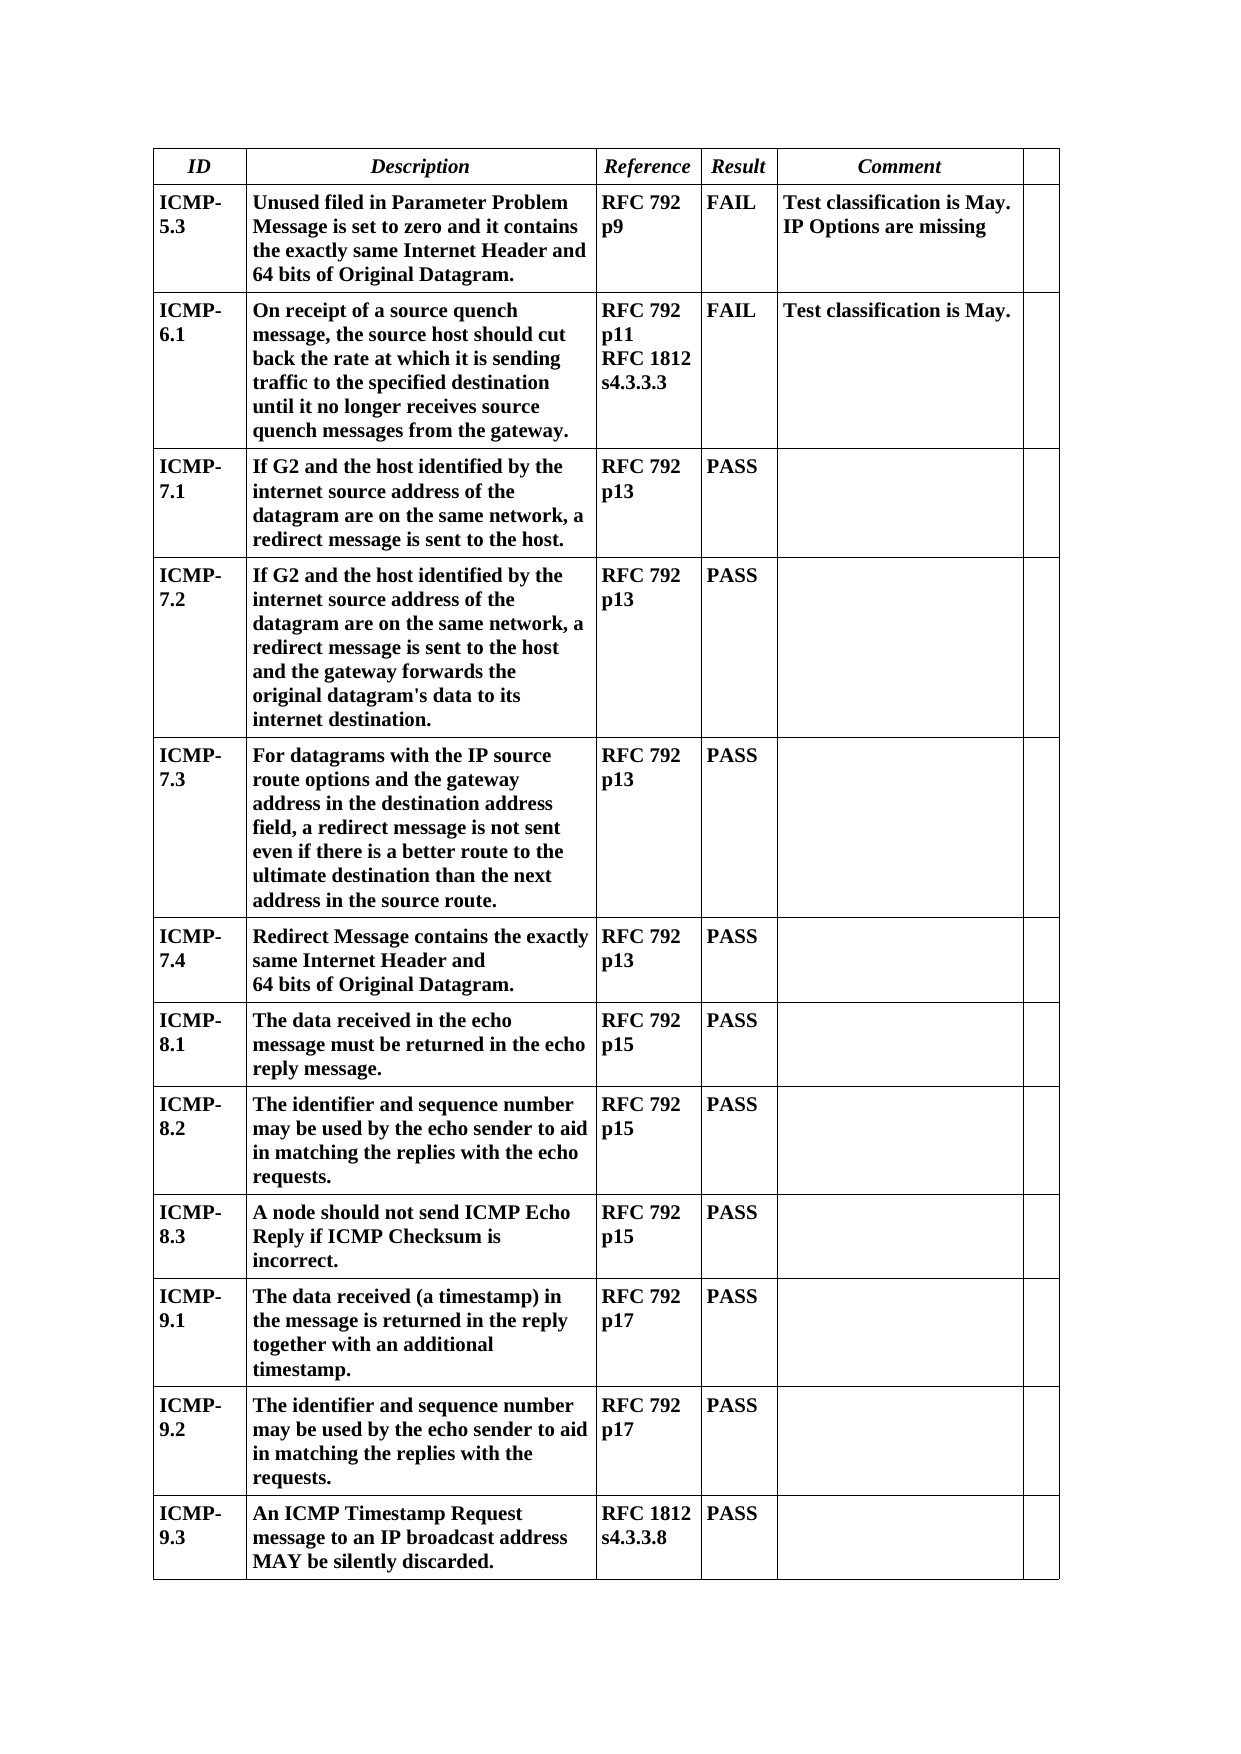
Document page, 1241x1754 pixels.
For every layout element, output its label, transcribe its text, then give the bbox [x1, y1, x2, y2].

table_cell [1024, 293, 1059, 448]
table_cell RFC 792 p13 [597, 738, 701, 917]
table_cell RFC 792 p17 [597, 1279, 701, 1386]
table_cell [778, 449, 1023, 556]
table_cell ICMP-7.4 [154, 918, 246, 1001]
table_cell An ICMP Timestamp Request message to an IP broadcast address MAY be silently discarded. [247, 1496, 596, 1579]
table_cell [1024, 738, 1059, 917]
table_cell ICMP-5.3 [154, 185, 246, 292]
table_cell [1024, 185, 1059, 292]
table_cell [1024, 558, 1059, 737]
table_cell [778, 738, 1023, 917]
table_cell [778, 558, 1023, 737]
table_cell RFC 792 p15 [597, 1087, 701, 1194]
table_cell PASS [702, 1496, 777, 1579]
table_cell [778, 1195, 1023, 1278]
table_cell [1024, 1195, 1059, 1278]
table_cell If G2 and the host identified by the internet source address of the datagram are on the same network, a redirect message is sent to the host. [247, 449, 596, 556]
table_header Reference [597, 149, 701, 184]
table_header Description [247, 149, 596, 184]
table_cell RFC 792 p17 [597, 1387, 701, 1494]
table_cell Test classification is May. IP Options are missing [778, 185, 1023, 292]
table_cell PASS [702, 1003, 777, 1086]
table_cell [1024, 918, 1059, 1001]
table_cell FAIL [702, 185, 777, 292]
table_cell ICMP-8.2 [154, 1087, 246, 1194]
table_cell PASS [702, 1387, 777, 1494]
table_cell RFC 792 p9 [597, 185, 701, 292]
table_cell FAIL [702, 293, 777, 448]
table_cell [1024, 1496, 1059, 1579]
table_cell [778, 1087, 1023, 1194]
table_cell RFC 792 p15 [597, 1003, 701, 1086]
table_cell If G2 and the host identified by the internet source address of the datagram are on the same network, a redirect message is sent to the host and the gateway forwards the original datagram's data to its internet destination. [247, 558, 596, 737]
table_header [1024, 149, 1059, 184]
table_cell ICMP-7.2 [154, 558, 246, 737]
table_cell ICMP-6.1 [154, 293, 246, 448]
table_cell PASS [702, 738, 777, 917]
table_cell [778, 1387, 1023, 1494]
table_cell PASS [702, 449, 777, 556]
table_cell [778, 918, 1023, 1001]
table_cell RFC 792 p11 RFC 1812 s4.3.3.3 [597, 293, 701, 448]
table_cell ICMP-9.1 [154, 1279, 246, 1386]
table_cell Test classification is May. [778, 293, 1023, 448]
table_cell On receipt of a source quench message, the source host should cut back the rate at which it is sending traffic to the specified destination until it no longer receives source quench messages from the gateway. [247, 293, 596, 448]
table_cell RFC 792 p13 [597, 449, 701, 556]
table_cell ICMP-7.3 [154, 738, 246, 917]
table_cell PASS [702, 1195, 777, 1278]
table_cell ICMP-9.2 [154, 1387, 246, 1494]
table_cell The identifier and sequence number may be used by the echo sender to aid in matching the replies with the requests. [247, 1387, 596, 1494]
table_cell The identifier and sequence number may be used by the echo sender to aid in matching the replies with the echo requests. [247, 1087, 596, 1194]
table_cell ICMP-8.1 [154, 1003, 246, 1086]
table_cell [1024, 1003, 1059, 1086]
table_header Comment [778, 149, 1023, 184]
table_cell RFC 792 p13 [597, 918, 701, 1001]
table_cell PASS [702, 918, 777, 1001]
table_cell [1024, 1279, 1059, 1386]
table_cell [1024, 1387, 1059, 1494]
table_cell ICMP-9.3 [154, 1496, 246, 1579]
table_cell Unused filed in Parameter Problem Message is set to zero and it contains the exactly same Internet Header and 64 bits of Original Datagram. [247, 185, 596, 292]
table_cell For datagrams with the IP source route options and the gateway address in the destination address field, a redirect message is not sent even if there is a better route to the ultimate destination than the next address in the source route. [247, 738, 596, 917]
table_cell [1024, 1087, 1059, 1194]
table_cell RFC 1812 s4.3.3.8 [597, 1496, 701, 1579]
table_cell ICMP-8.3 [154, 1195, 246, 1278]
table_cell RFC 792 p15 [597, 1195, 701, 1278]
table_cell RFC 792 p13 [597, 558, 701, 737]
table_header Result [702, 149, 777, 184]
table_cell Redirect Message contains the exactly same Internet Header and 64 bits of Original Datagram. [247, 918, 596, 1001]
table_cell [778, 1279, 1023, 1386]
table_cell A node should not send ICMP Echo Reply if ICMP Checksum is incorrect. [247, 1195, 596, 1278]
table_cell The data received (a timestamp) in the message is returned in the reply together with an additional timestamp. [247, 1279, 596, 1386]
table_header ID [154, 149, 246, 184]
table_cell [778, 1003, 1023, 1086]
table_cell PASS [702, 1087, 777, 1194]
table_cell The data received in the echo message must be returned in the echo reply message. [247, 1003, 596, 1086]
table_cell [778, 1496, 1023, 1579]
table_cell ICMP-7.1 [154, 449, 246, 556]
table_cell [1024, 449, 1059, 556]
table_cell PASS [702, 1279, 777, 1386]
table_cell PASS [702, 558, 777, 737]
